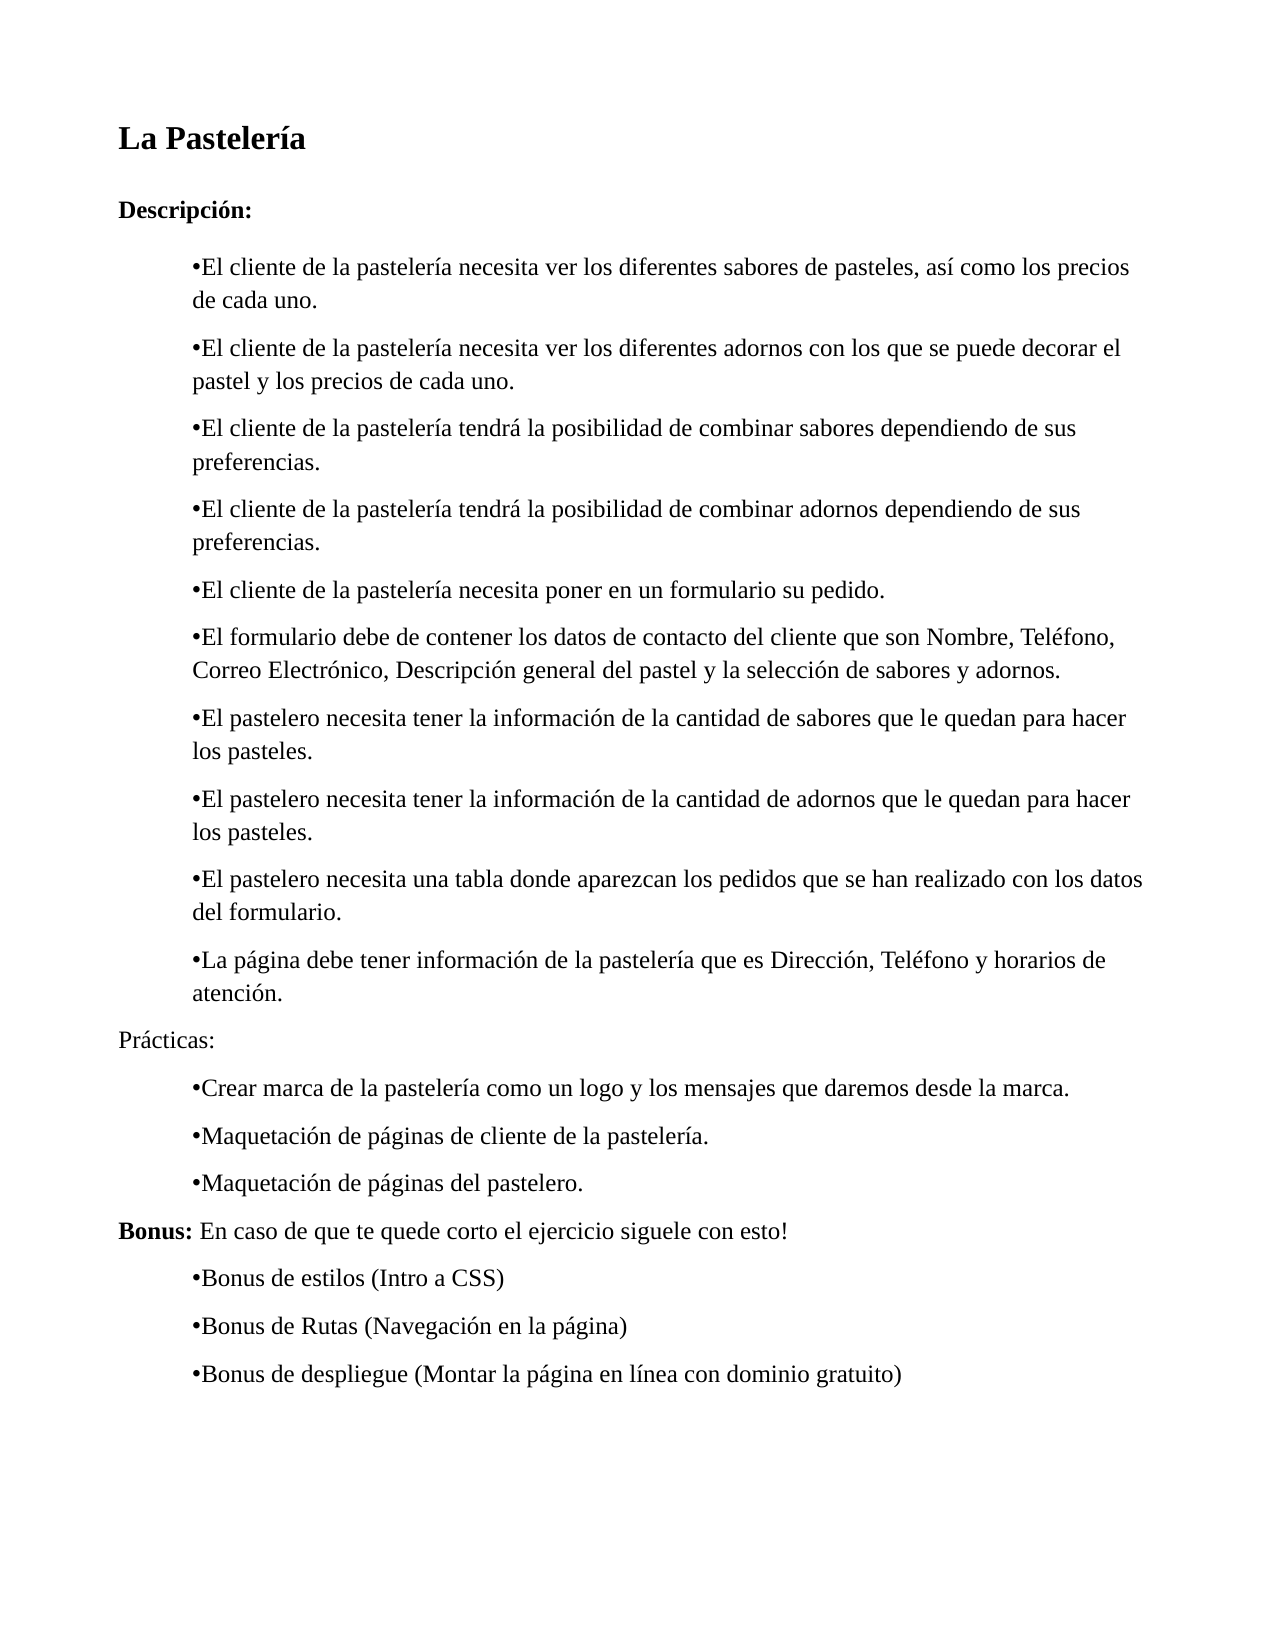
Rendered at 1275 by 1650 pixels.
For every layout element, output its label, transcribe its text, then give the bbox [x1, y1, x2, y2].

list El cliente de la pastelería necesita ver los diferentes sabores de pasteles, así como los precios de cada uno. [118, 252, 1157, 314]
text La Pastelería [118, 118, 1157, 156]
list Maquetación de páginas del pastelero. [118, 1168, 1157, 1197]
text Bonus: En caso de que te quede corto el ejercicio siguele con esto! [118, 1216, 1157, 1245]
list Bonus de despliegue (Montar la página en línea con dominio gratuito) [118, 1359, 1157, 1387]
list Bonus de estilos (Intro a CSS) [118, 1263, 1157, 1292]
list El formulario debe de contener los datos de contacto del cliente que son Nombre, Teléfono, Correo Electrónico, Descripción general del pastel y la selección de sabores y adornos. [118, 622, 1157, 684]
text Prácticas: [118, 1026, 1157, 1054]
list El cliente de la pastelería necesita ver los diferentes adornos con los que se puede decorar el pastel y los precios de cada uno. [118, 333, 1157, 395]
list Maquetación de páginas de cliente de la pastelería. [118, 1121, 1157, 1149]
list El cliente de la pastelería tendrá la posibilidad de combinar sabores dependiendo de sus preferencias. [118, 413, 1157, 475]
list El pastelero necesita tener la información de la cantidad de sabores que le quedan para hacer los pasteles. [118, 703, 1157, 765]
list El cliente de la pastelería necesita poner en un formulario su pedido. [118, 575, 1157, 603]
list Bonus de Rutas (Navegación en la página) [118, 1311, 1157, 1340]
text Descripción: [118, 195, 1157, 223]
list La página debe tener información de la pastelería que es Dirección, Teléfono y horarios de atención. [118, 945, 1157, 1007]
list El cliente de la pastelería tendrá la posibilidad de combinar adornos dependiendo de sus preferencias. [118, 494, 1157, 556]
list El pastelero necesita tener la información de la cantidad de adornos que le quedan para hacer los pasteles. [118, 784, 1157, 845]
list Crear marca de la pastelería como un logo y los mensajes que daremos desde la marca. [118, 1073, 1157, 1102]
list El pastelero necesita una tabla donde aparezcan los pedidos que se han realizado con los datos del formulario. [118, 864, 1157, 926]
